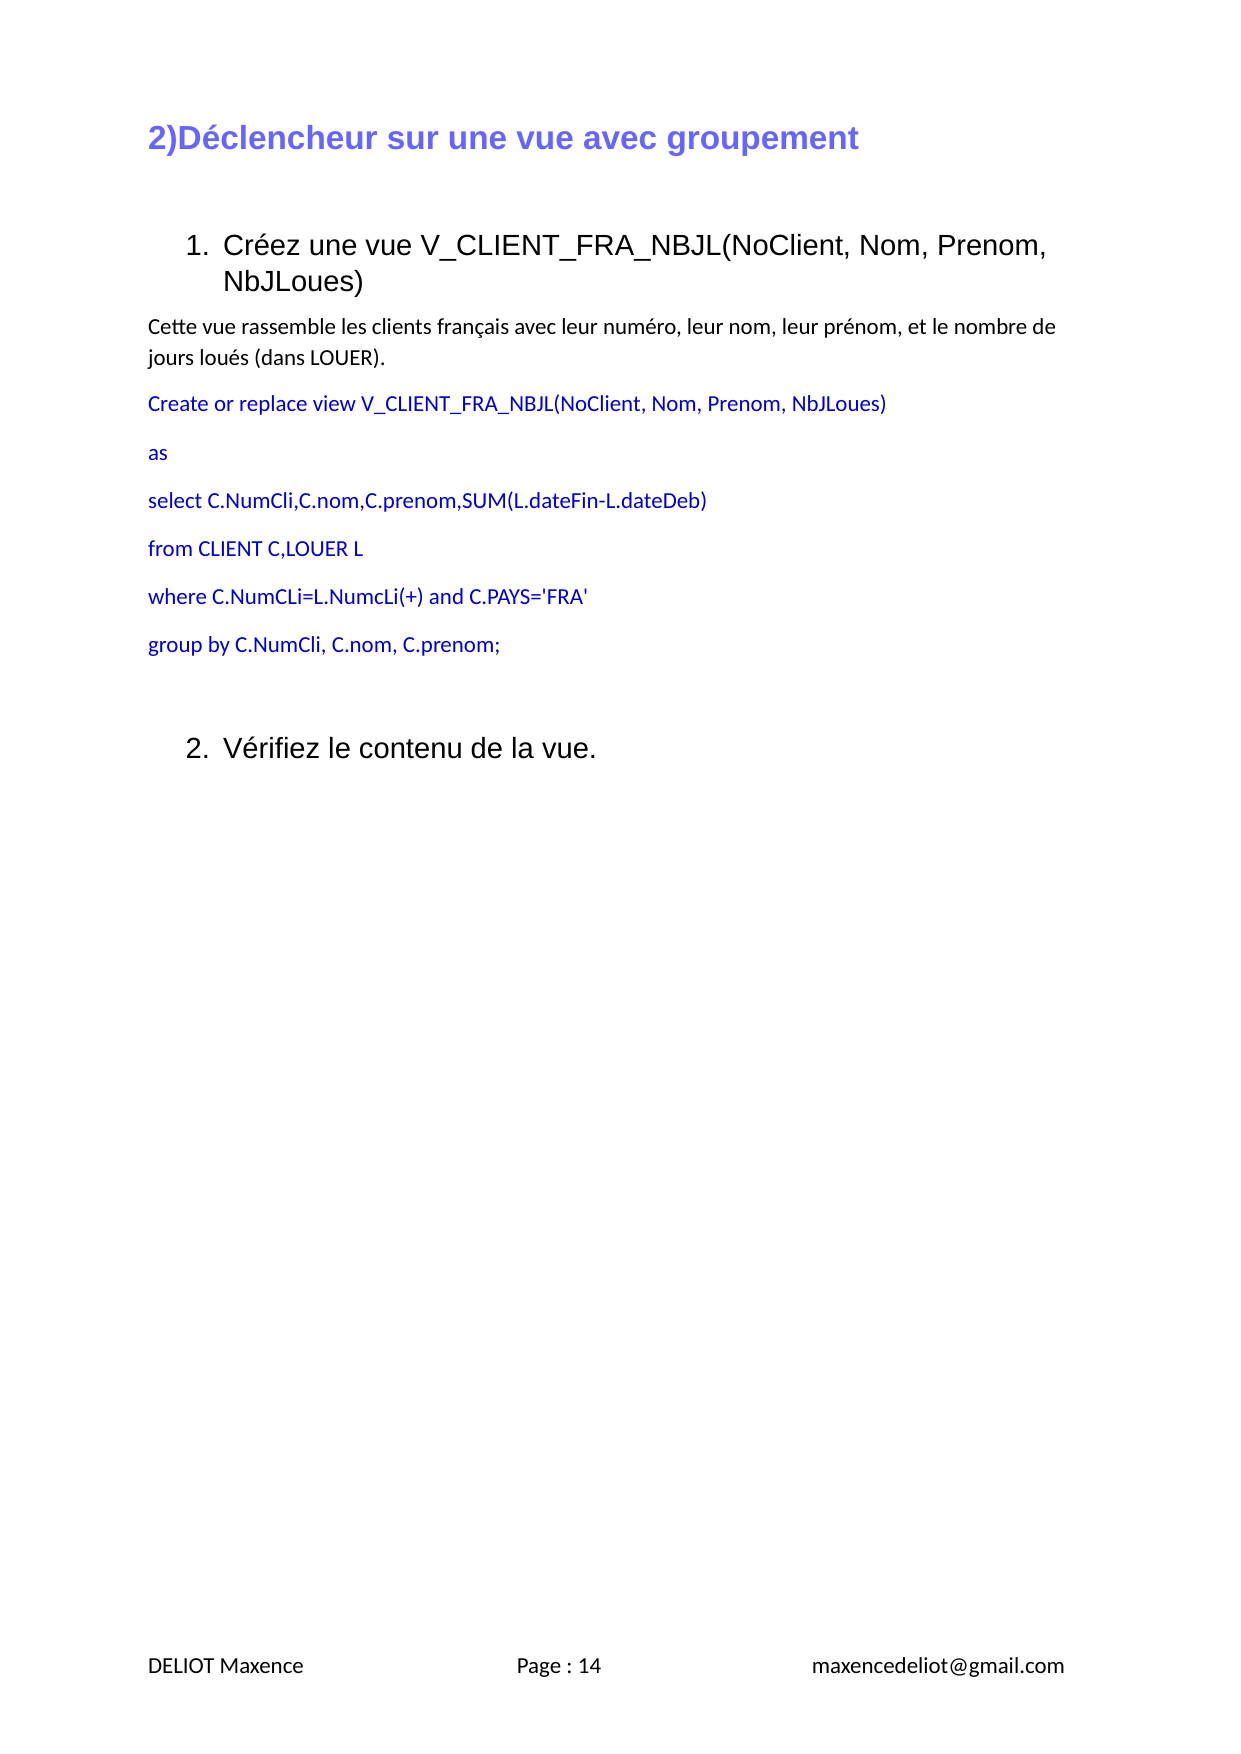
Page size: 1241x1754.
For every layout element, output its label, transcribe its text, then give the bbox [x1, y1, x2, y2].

text where C.NumCLi=L.NumcLi(+) and C.PAYS='FRA' [148, 582, 1093, 610]
text group by C.NumCli, C.nom, C.prenom; [148, 630, 1093, 658]
subtitle Vérifiez le contenu de la vue. [185, 731, 1093, 765]
text as [148, 438, 1093, 466]
subtitle 2)Déclencheur sur une vue avec groupement [148, 118, 1093, 157]
text Cette vue rassemble les clients français avec leur numéro, leur nom, leur prénom, et le nombre de jours loués (dans LOUER). [148, 312, 1093, 371]
text select C.NumCli,C.nom,C.prenom,SUM(L.dateFin-L.dateDeb) [148, 486, 1093, 514]
subtitle Créez une vue V_CLIENT_FRA_NBJL(NoClient, Nom, Prenom, NbJLoues) [185, 228, 1093, 297]
text from CLIENT C,LOUER L [148, 534, 1093, 562]
text Create or replace view V_CLIENT_FRA_NBJL(NoClient, Nom, Prenom, NbJLoues) [148, 389, 1093, 417]
